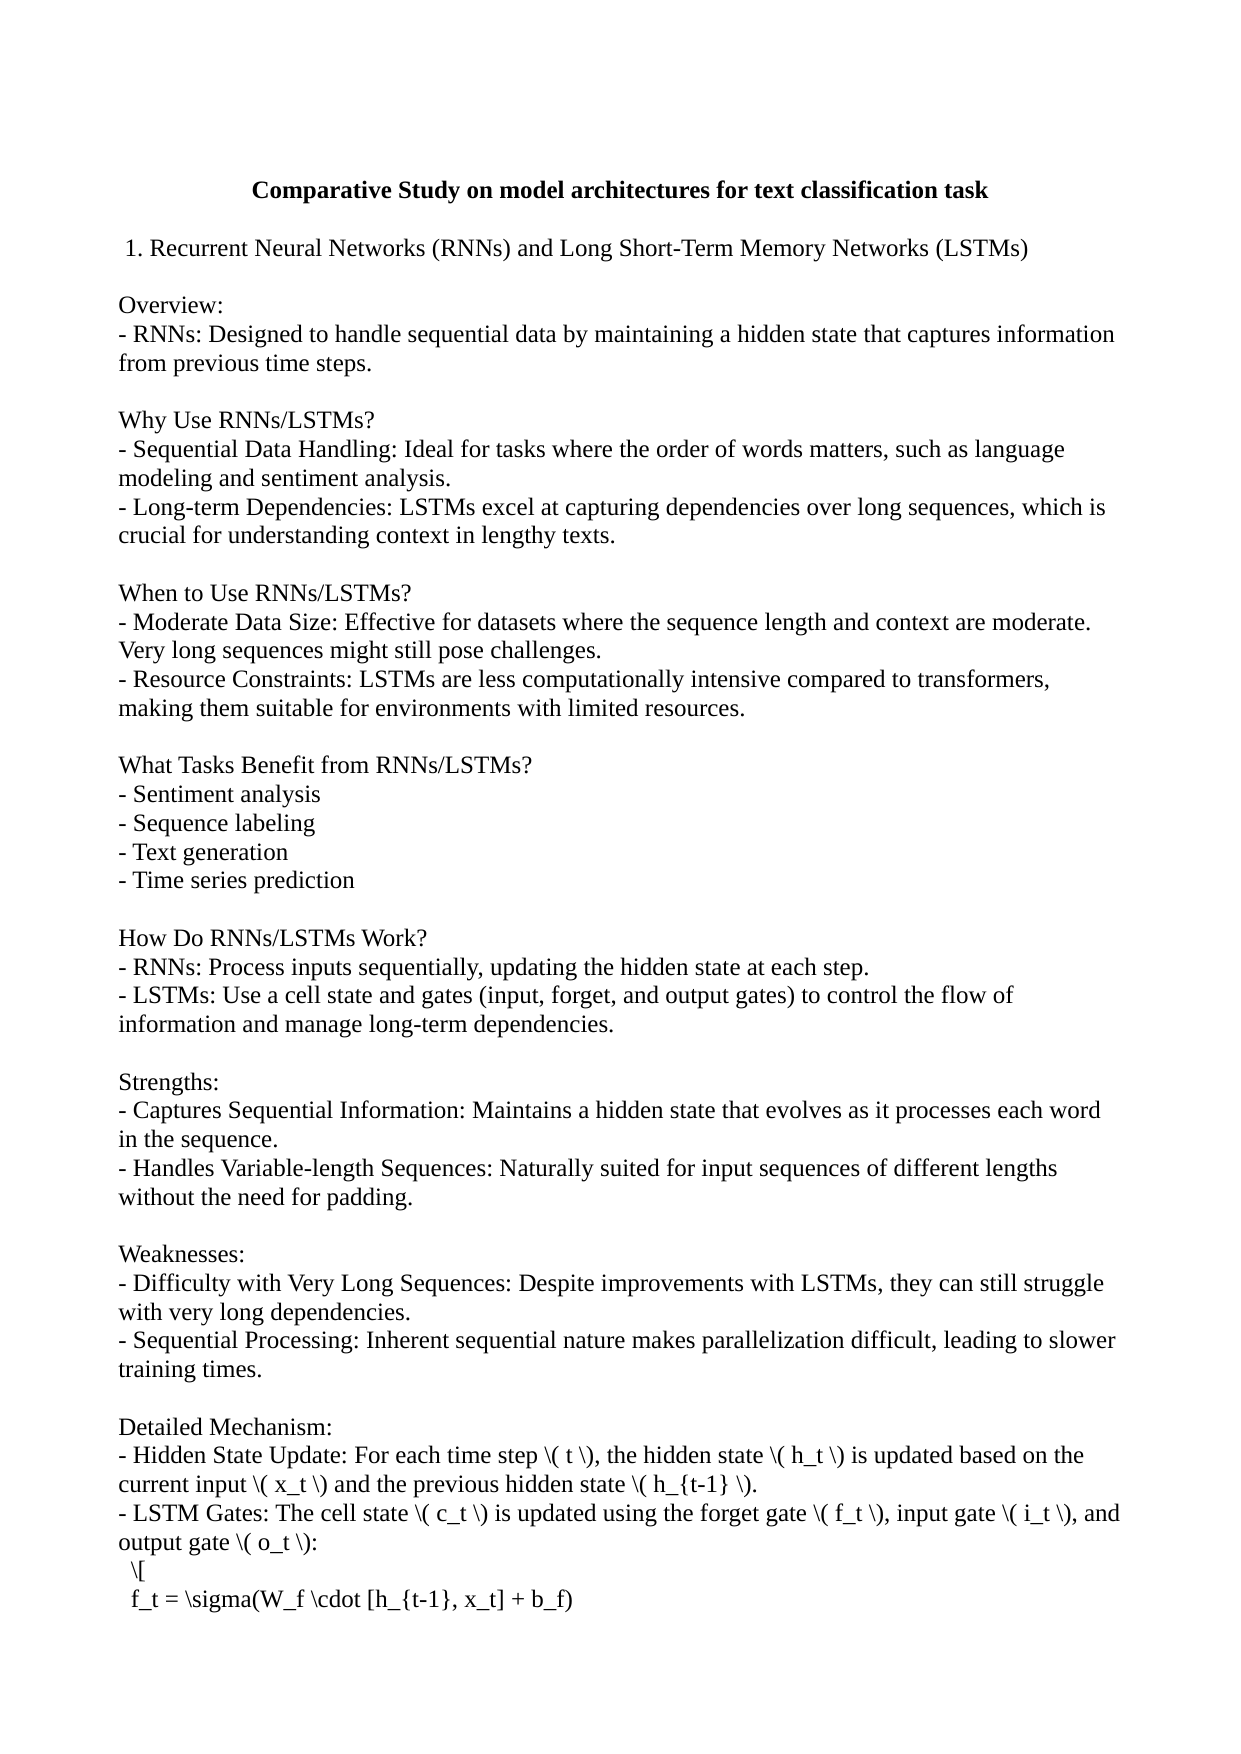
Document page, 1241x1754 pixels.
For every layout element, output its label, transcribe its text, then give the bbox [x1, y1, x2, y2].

text 1. Recurrent Neural Networks (RNNs) and Long Short-Term Memory Networks (LSTMs) [118, 233, 1122, 262]
text Comparative Study on model architectures for text classification task [118, 176, 1122, 204]
text Why Use RNNs/LSTMs? [118, 406, 1122, 434]
text - Text generation [118, 837, 1122, 866]
text - Captures Sequential Information: Maintains a hidden state that evolves as it processes each word in the sequence. [118, 1096, 1122, 1153]
text f_t = \sigma(W_f \cdot [h_{t-1}, x_t] + b_f) [118, 1584, 1122, 1613]
text - LSTM Gates: The cell state \( c_t \) is updated using the forget gate \( f_t \), input gate \( i_t \), and output gate \( o_t \): [118, 1498, 1122, 1556]
text - Sequence labeling [118, 808, 1122, 837]
text - Difficulty with Very Long Sequences: Despite improvements with LSTMs, they can still struggle with very long dependencies. [118, 1268, 1122, 1326]
text - LSTMs: Use a cell state and gates (input, forget, and output gates) to control the flow of information and manage long-term dependencies. [118, 981, 1122, 1038]
text Strengths: [118, 1067, 1122, 1096]
text - Resource Constraints: LSTMs are less computationally intensive compared to transformers, making them suitable for environments with limited resources. [118, 664, 1122, 722]
text - RNNs: Process inputs sequentially, updating the hidden state at each step. [118, 952, 1122, 981]
text When to Use RNNs/LSTMs? [118, 578, 1122, 607]
text What Tasks Benefit from RNNs/LSTMs? [118, 751, 1122, 779]
text - Moderate Data Size: Effective for datasets where the sequence length and context are moderate. Very long sequences might still pose challenges. [118, 607, 1122, 664]
text - Long-term Dependencies: LSTMs excel at capturing dependencies over long sequences, which is crucial for understanding context in lengthy texts. [118, 492, 1122, 549]
text - Time series prediction [118, 866, 1122, 894]
text Detailed Mechanism: [118, 1412, 1122, 1441]
text Weaknesses: [118, 1239, 1122, 1268]
text - Sequential Processing: Inherent sequential nature makes parallelization difficult, leading to slower training times. [118, 1326, 1122, 1383]
text - Sequential Data Handling: Ideal for tasks where the order of words matters, such as language modeling and sentiment analysis. [118, 434, 1122, 492]
text \[ [118, 1556, 1122, 1584]
text - Hidden State Update: For each time step \( t \), the hidden state \( h_t \) is updated based on the current input \( x_t \) and the previous hidden state \( h_{t-1} \). [118, 1441, 1122, 1498]
text - Handles Variable-length Sequences: Naturally suited for input sequences of different lengths without the need for padding. [118, 1153, 1122, 1211]
text How Do RNNs/LSTMs Work? [118, 923, 1122, 952]
text Overview: [118, 291, 1122, 319]
text - RNNs: Designed to handle sequential data by maintaining a hidden state that captures information from previous time steps. [118, 319, 1122, 377]
text - Sentiment analysis [118, 779, 1122, 808]
